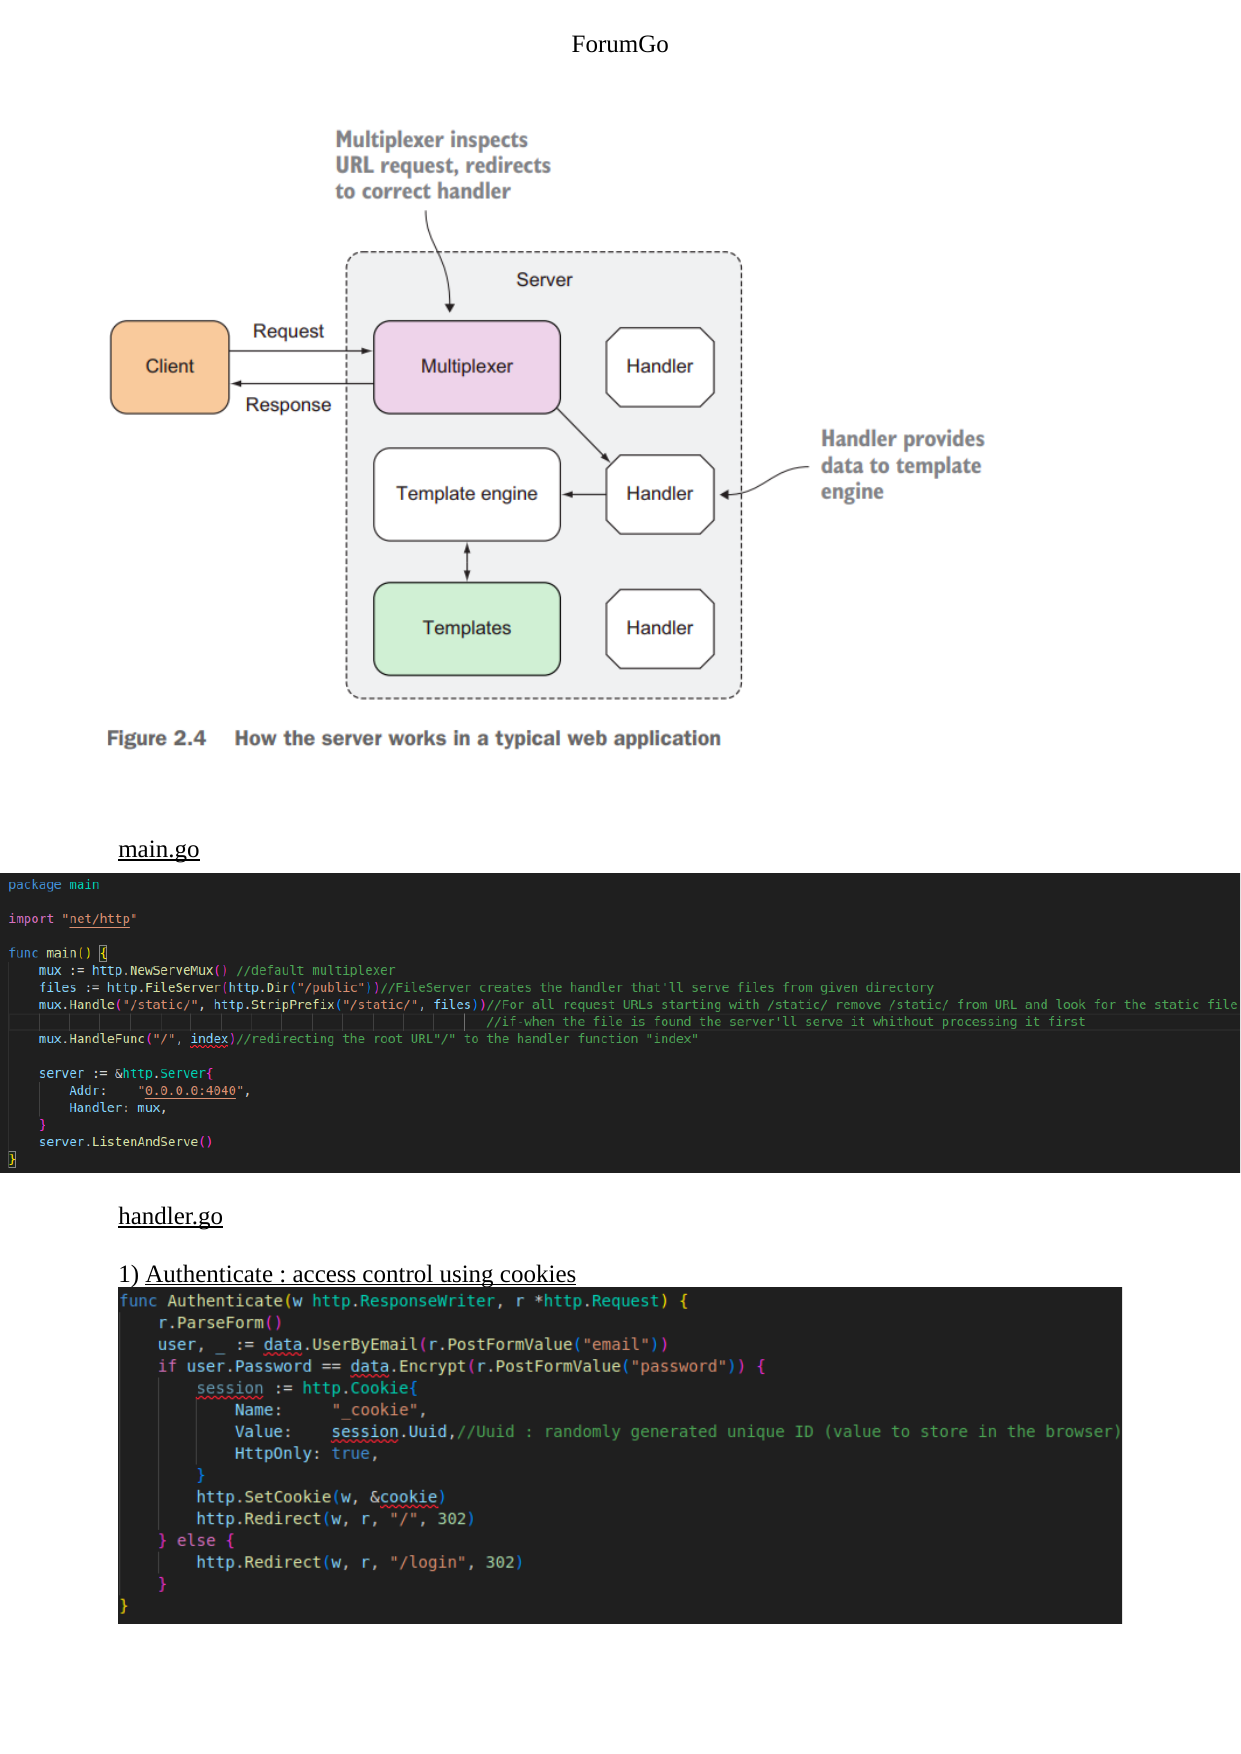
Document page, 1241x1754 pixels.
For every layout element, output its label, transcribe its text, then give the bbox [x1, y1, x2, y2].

text ForumGo [118, 29, 1122, 58]
text handler.go [118, 1201, 1122, 1230]
text main.go [118, 834, 1122, 863]
picture [0, 873, 1241, 1173]
picture [107, 125, 986, 757]
text 1) Authenticate : access control using cookies [118, 1259, 1122, 1287]
picture [118, 1287, 1123, 1624]
